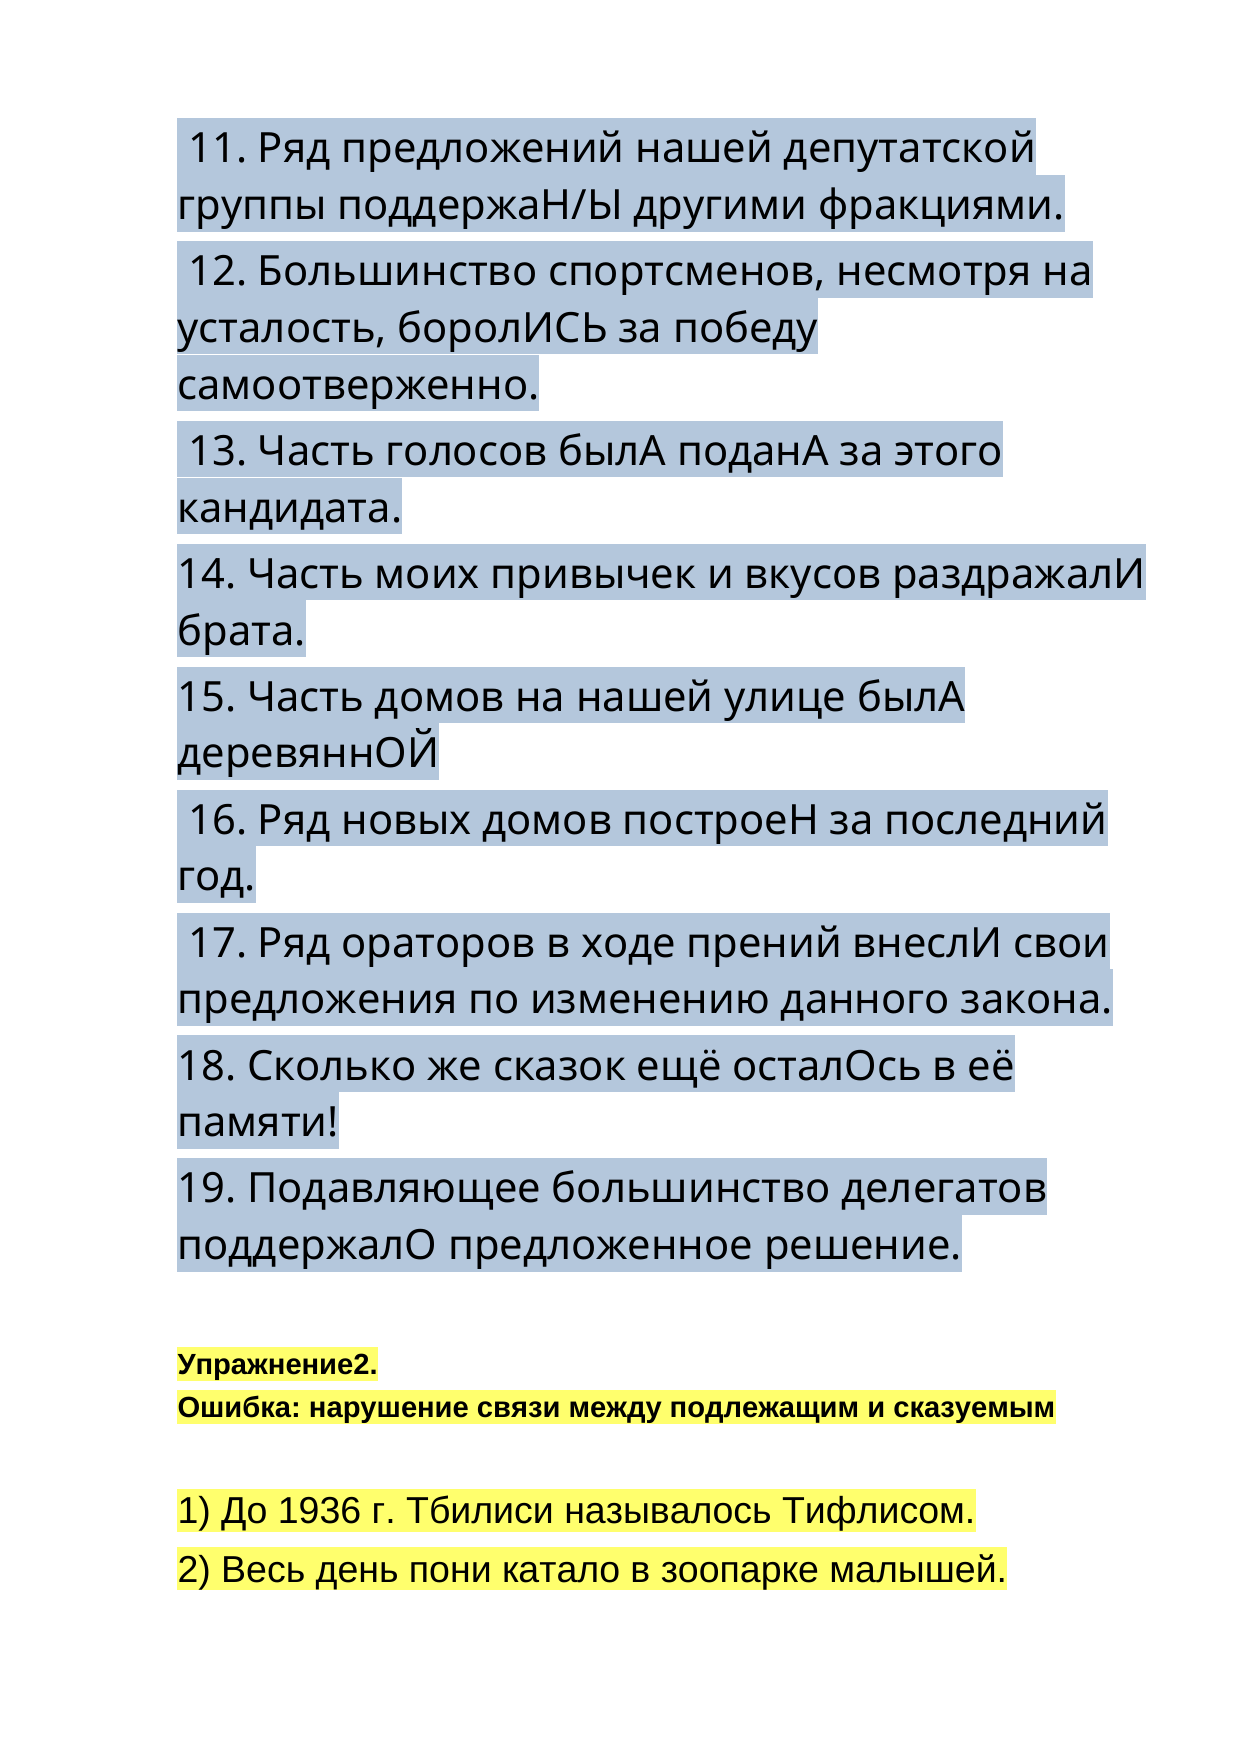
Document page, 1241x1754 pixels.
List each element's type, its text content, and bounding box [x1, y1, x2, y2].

text 17. Ряд ораторов в ходе прений внеслИ свои предложения по изменению данного закона. [177, 912, 1152, 1026]
text 19. Подавляющее большинство делегатов поддержалО предложенное решение. [177, 1158, 1152, 1272]
text 16. Ряд новых домов построеН за последний год. [177, 789, 1152, 903]
text 18. Сколько же сказок ещё осталОсь в её памяти! [177, 1035, 1152, 1149]
text Ошибка: нарушение связи между подлежащим и сказуемым [177, 1390, 1152, 1424]
text 2) Весь день пони катало в зоопарке малышей. [177, 1547, 1152, 1590]
text 11. Ряд предложений нашей депутатской группы поддержаН/Ы другими фракциями. [177, 118, 1152, 232]
text 12. Большинство спортсменов, несмотря на усталость, боролИСЬ за победу самоотверженно. [177, 241, 1152, 411]
text 15. Часть домов на нашей улице былА деревяннОЙ [177, 667, 1152, 780]
text 1) До 1936 г. Тбилиси называлось Тифлисом. [177, 1488, 1152, 1532]
text 13. Часть голосов былА поданА за этого кандидата. [177, 421, 1152, 534]
text Упражнение2. [177, 1347, 1152, 1381]
text 14. Часть моих привычек и вкусов раздражалИ брата. [177, 544, 1152, 657]
